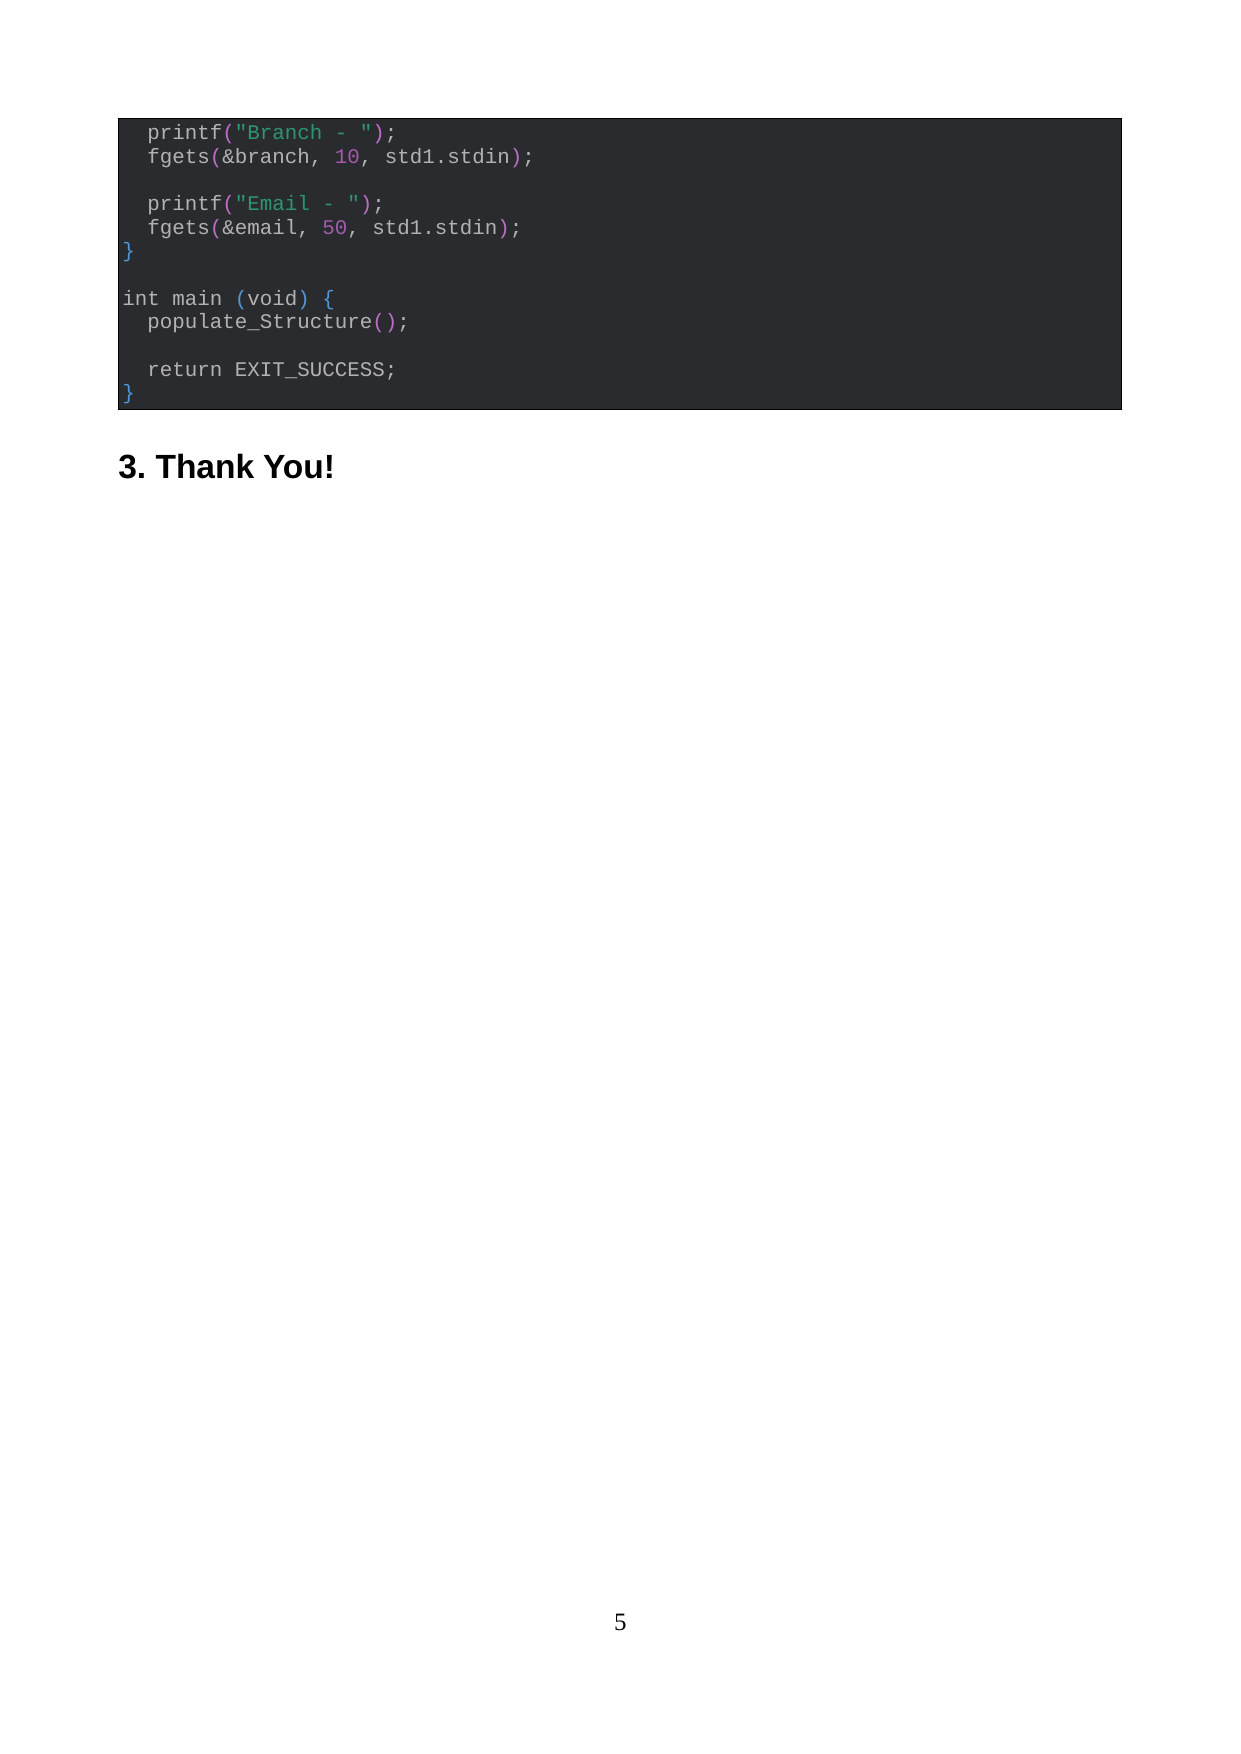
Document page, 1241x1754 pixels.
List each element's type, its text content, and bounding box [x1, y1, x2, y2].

text printf("Email - "); [119, 189, 1121, 213]
text } [119, 378, 1121, 409]
text return EXIT_SUCCESS; [119, 354, 1121, 378]
subtitle Thank You! [118, 447, 1122, 486]
text printf("Branch - "); [119, 119, 1121, 142]
text } [119, 236, 1121, 260]
text fgets(&branch, 10, std1.stdin); [119, 142, 1121, 165]
text populate_Structure(); [119, 307, 1121, 331]
text fgets(&email, 50, std1.stdin); [119, 213, 1121, 236]
text int main (void) { [119, 284, 1121, 307]
